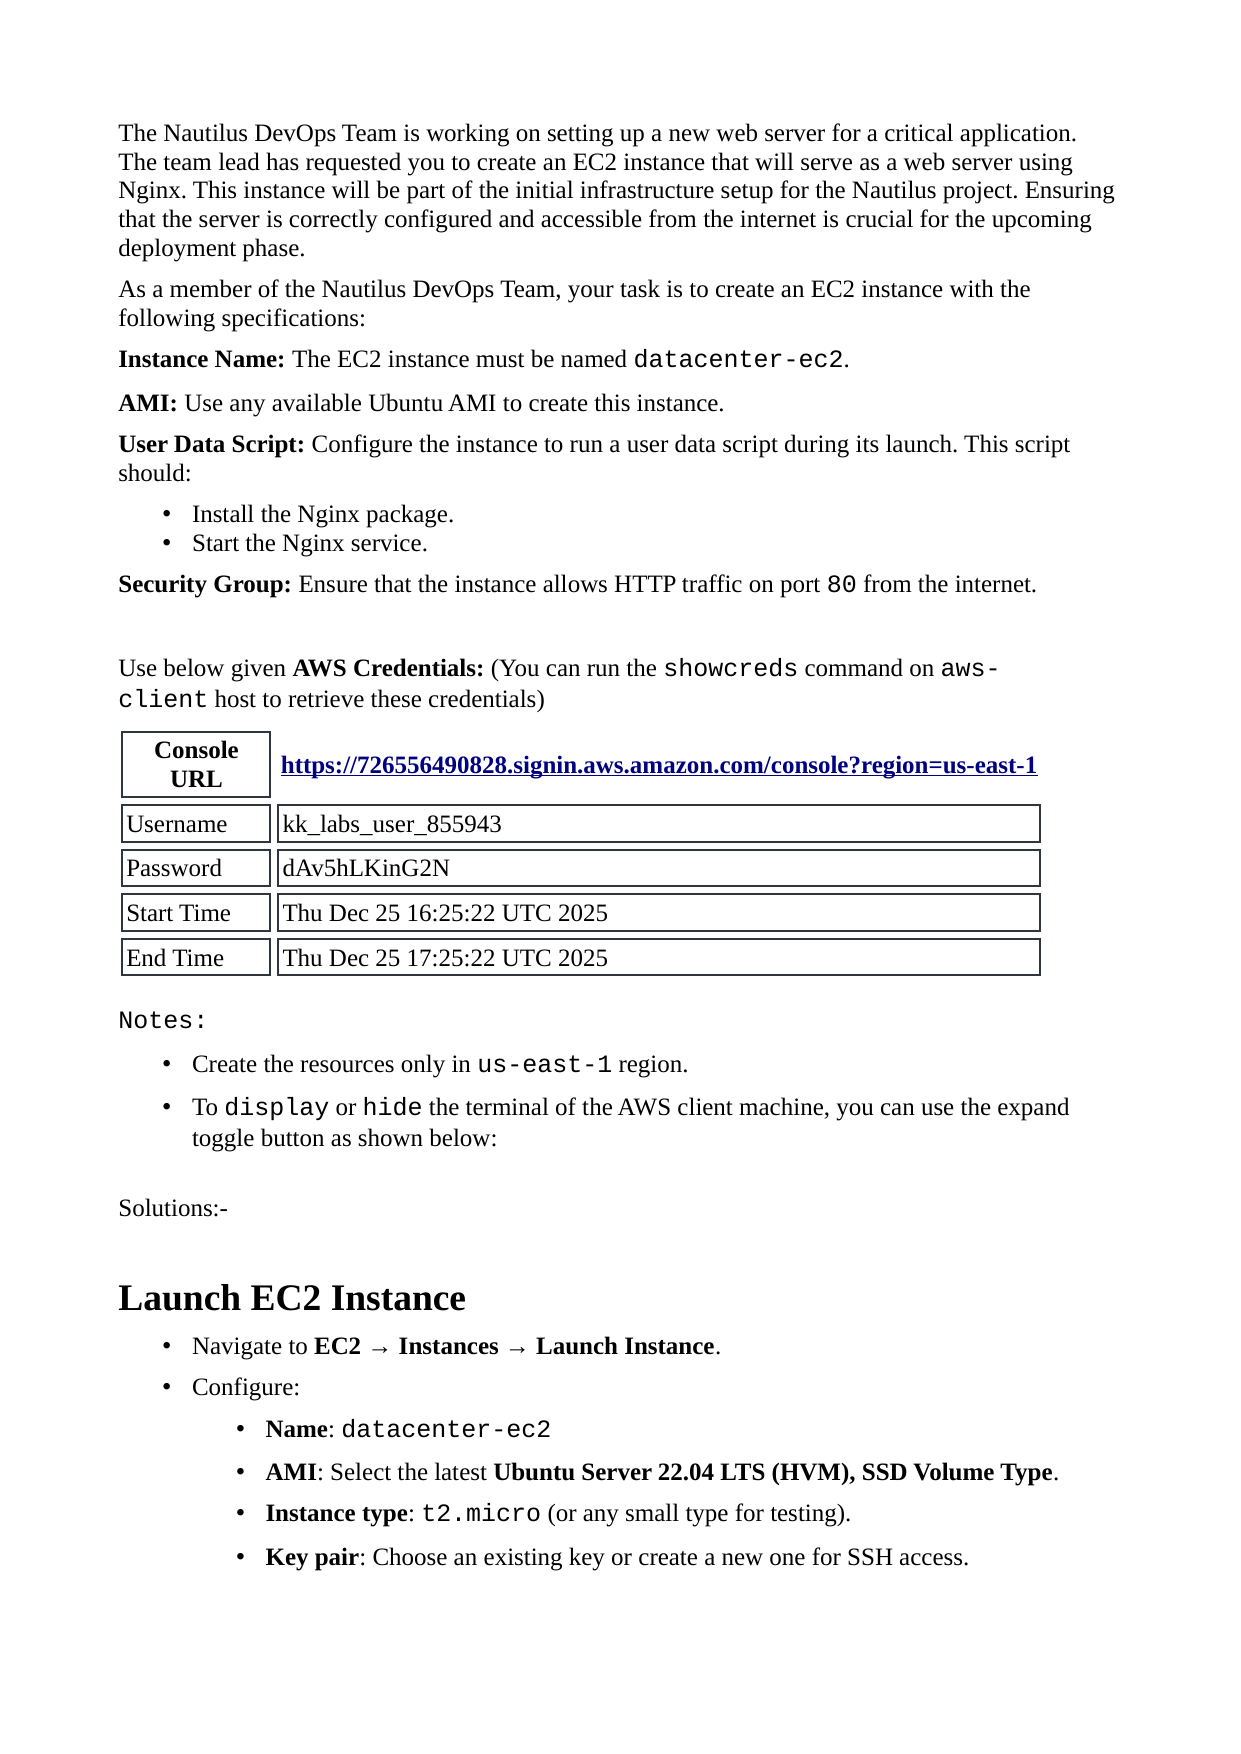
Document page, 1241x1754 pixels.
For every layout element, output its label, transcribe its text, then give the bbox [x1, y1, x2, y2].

text Instance Name: The EC2 instance must be named datacenter-ec2. [118, 344, 1122, 375]
table_cell dAv5hLKinG2N [274, 846, 1044, 890]
list Create the resources only in us-east-1 region. [162, 1049, 1122, 1080]
table_cell Username [118, 801, 274, 846]
text AMI: Use any available Ubuntu AMI to create this instance. [118, 388, 1122, 416]
list Install the Nginx package. [162, 499, 1122, 528]
text Notes: [118, 979, 1122, 1036]
table_cell kk_labs_user_855943 [274, 801, 1044, 846]
list Instance type: t2.micro (or any small type for testing). [236, 1498, 1122, 1529]
text User Data Script: Configure the instance to run a user data script during its launch. This script should: [118, 429, 1122, 486]
text Solutions:- [118, 1193, 1122, 1222]
text Security Group: Ensure that the instance allows HTTP traffic on port 80 from the internet. [118, 569, 1122, 600]
subtitle Launch EC2 Instance [118, 1276, 1122, 1319]
table_header https://726556490828.signin.aws.amazon.com/console?region=us-east-1 [274, 728, 1044, 801]
table_cell Start Time [118, 890, 274, 935]
list Name: datacenter-ec2 [236, 1414, 1122, 1444]
table_cell Password [118, 846, 274, 890]
list Start the Nginx service. [162, 528, 1122, 556]
list To display or hide the terminal of the AWS client machine, you can use the expand toggle button as shown below: [162, 1092, 1122, 1181]
list Key pair: Choose an existing key or create a new one for SSH access. [236, 1542, 1122, 1570]
table_cell End Time [118, 935, 274, 979]
table_header Console URL [118, 728, 274, 801]
table_cell Thu Dec 25 17:25:22 UTC 2025 [274, 935, 1044, 979]
text As a member of the Nautilus DevOps Team, your task is to create an EC2 instance with the following specifications: [118, 274, 1122, 332]
text Use below given AWS Credentials: (You can run the showcreds command on aws-client host to retrieve these credentials) [118, 653, 1122, 715]
list Configure: [162, 1372, 1122, 1401]
list AMI: Select the latest Ubuntu Server 22.04 LTS (HVM), SSD Volume Type. [236, 1457, 1122, 1486]
list Navigate to EC2 → Instances → Launch Instance. [162, 1331, 1122, 1360]
text The Nautilus DevOps Team is working on setting up a new web server for a critical application. The team lead has requested you to create an EC2 instance that will serve as a web server using Nginx. This instance will be part of the initial infrastructure setup for the Nautilus project. Ensuring that the server is correctly configured and accessible from the internet is crucial for the upcoming deployment phase. [118, 118, 1122, 262]
table_cell Thu Dec 25 16:25:22 UTC 2025 [274, 890, 1044, 935]
